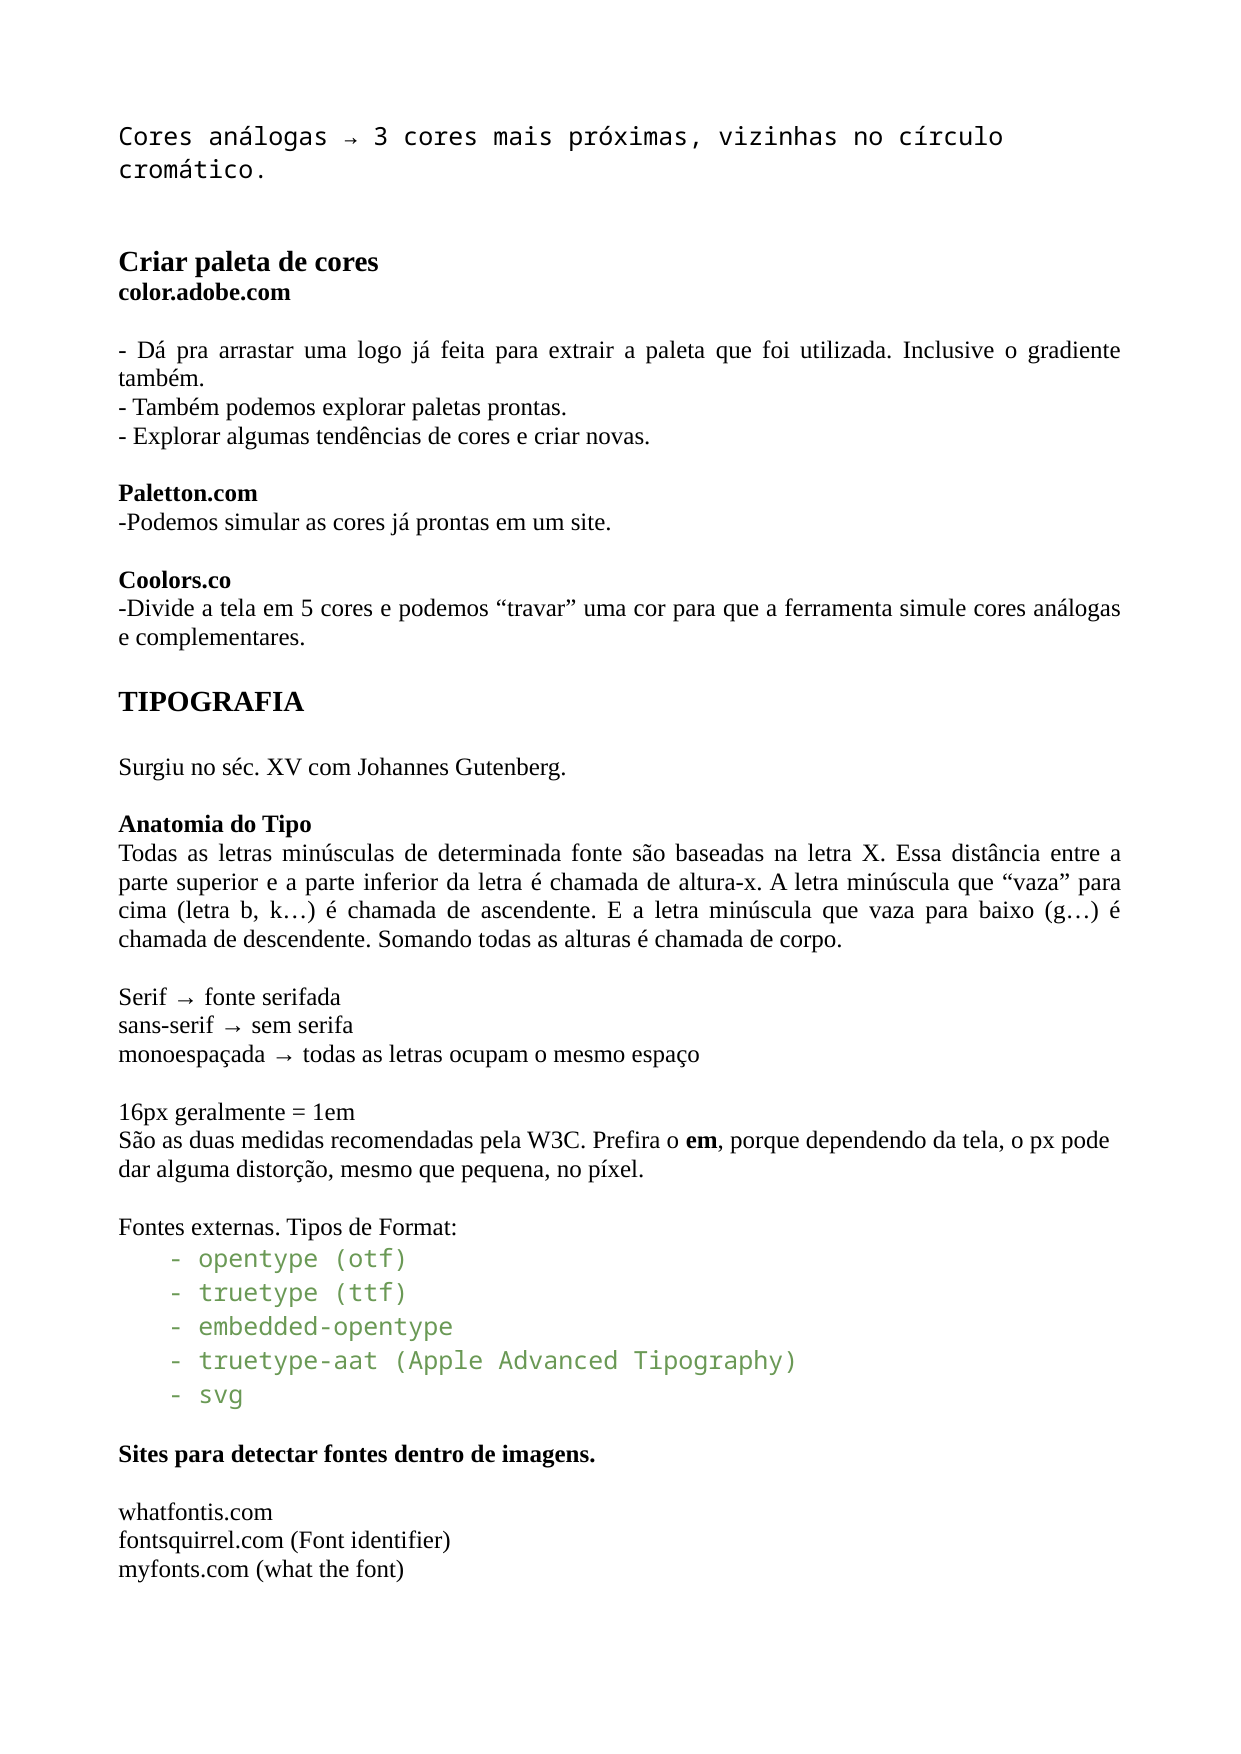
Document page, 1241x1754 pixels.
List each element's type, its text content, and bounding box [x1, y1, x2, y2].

text color.adobe.com [118, 277, 1122, 306]
text Paletton.com [118, 478, 1122, 507]
text sans-serif → sem serifa [118, 1010, 1122, 1039]
text fontsquirrel.com (Font identifier) [118, 1526, 1122, 1554]
text Serif → fonte serifada [118, 982, 1122, 1010]
text - Também podemos explorar paletas prontas. [118, 392, 1122, 421]
text Criar paleta de cores [118, 244, 1122, 277]
text Todas as letras minúsculas de determinada fonte são baseadas na letra X. Essa distância entre a parte superior e a parte inferior da letra é chamada de altura-x. A letra minúscula que “vaza” para cima (letra b, k…) é chamada de ascendente. E a letra minúscula que vaza para baixo (g…) é chamada de descendente. Somando todas as alturas é chamada de corpo. [118, 838, 1122, 953]
text - truetype-aat (Apple Advanced Tipography) [118, 1342, 1122, 1377]
text - truetype (ttf) [118, 1274, 1122, 1308]
text 16px geralmente = 1em [118, 1097, 1122, 1125]
text - Dá pra arrastar uma logo já feita para extrair a paleta que foi utilizada. Inclusive o gradiente também. [118, 335, 1122, 392]
text Sites para detectar fontes dentro de imagens. [118, 1439, 1122, 1468]
text monoespaçada → todas as letras ocupam o mesmo espaço [118, 1039, 1122, 1068]
text Cores análogas → 3 cores mais próximas, vizinhas no círculo cromático. [118, 118, 1122, 186]
text - embedded-opentype [118, 1308, 1122, 1342]
text Surgiu no séc. XV com Johannes Gutenberg. [118, 752, 1122, 780]
text São as duas medidas recomendadas pela W3C. Prefira o em, porque dependendo da tela, o px pode dar alguma distorção, mesmo que pequena, no píxel. [118, 1125, 1122, 1183]
text -Podemos simular as cores já prontas em um site. [118, 507, 1122, 536]
text - opentype (otf) [118, 1240, 1122, 1274]
text whatfontis.com [118, 1497, 1122, 1526]
text Anatomia do Tipo [118, 809, 1122, 838]
text myfonts.com (what the font) [118, 1554, 1122, 1583]
text - Explorar algumas tendências de cores e criar novas. [118, 421, 1122, 450]
text TIPOGRAFIA [118, 684, 1122, 718]
text Fontes externas. Tipos de Format: [118, 1212, 1122, 1240]
text - svg [118, 1377, 1122, 1411]
text -Divide a tela em 5 cores e podemos “travar” uma cor para que a ferramenta simule cores análogas e complementares. [118, 593, 1122, 651]
text Coolors.co [118, 565, 1122, 593]
